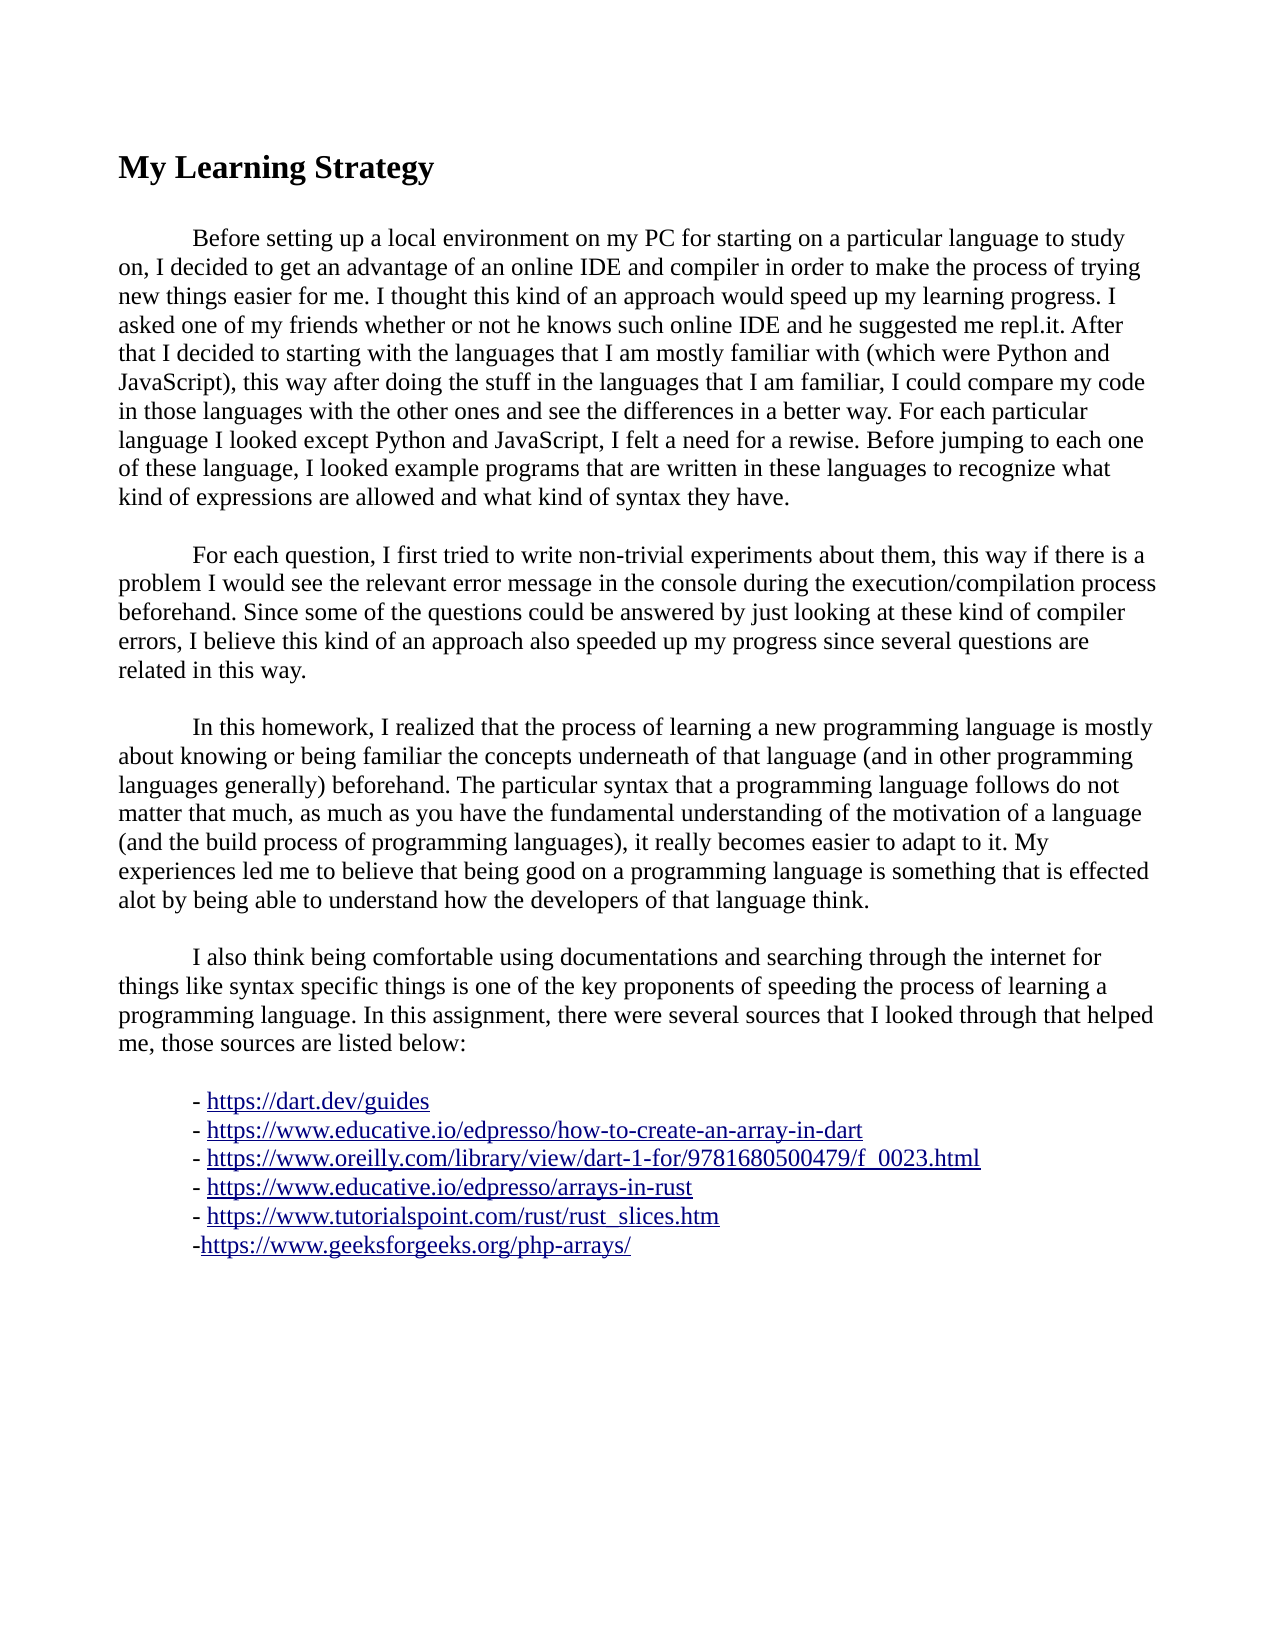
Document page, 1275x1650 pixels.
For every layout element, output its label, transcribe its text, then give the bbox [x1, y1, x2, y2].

text My Learning Strategy [118, 147, 1157, 185]
text - https://www.educative.io/edpresso/how-to-create-an-array-in-dart [118, 1115, 1157, 1143]
text In this homework, I realized that the process of learning a new programming language is mostly about knowing or being familiar the concepts underneath of that language (and in other programming languages generally) beforehand. The particular syntax that a programming language follows do not matter that much, as much as you have the fundamental understanding of the motivation of a language (and the build process of programming languages), it really becomes easier to adapt to it. My experiences led me to believe that being good on a programming language is something that is effected alot by being able to understand how the developers of that language think. [118, 712, 1157, 913]
text -https://www.geeksforgeeks.org/php-arrays/ [118, 1230, 1157, 1258]
text I also think being comfortable using documentations and searching through the internet for things like syntax specific things is one of the key proponents of speeding the process of learning a programming language. In this assignment, there were several sources that I looked through that helped me, those sources are listed below: [118, 942, 1157, 1057]
text For each question, I first tried to write non-trivial experiments about them, this way if there is a problem I would see the relevant error message in the console during the execution/compilation process beforehand. Since some of the questions could be answered by just looking at these kind of compiler errors, I believe this kind of an approach also speeded up my progress since several questions are related in this way. [118, 540, 1157, 683]
text - https://www.oreilly.com/library/view/dart-1-for/9781680500479/f_0023.html - https://www.educative.io/edpresso/arrays-in-rust [118, 1143, 1157, 1201]
text Before setting up a local environment on my PC for starting on a particular language to study on, I decided to get an advantage of an online IDE and compiler in order to make the process of trying new things easier for me. I thought this kind of an approach would speed up my learning progress. I asked one of my friends whether or not he knows such online IDE and he suggested me repl.it. After that I decided to starting with the languages that I am mostly familiar with (which were Python and JavaScript), this way after doing the stuff in the languages that I am familiar, I could compare my code in those languages with the other ones and see the differences in a better way. For each particular language I looked except Python and JavaScript, I felt a need for a rewise. Before jumping to each one of these language, I looked example programs that are written in these languages to recognize what kind of expressions are allowed and what kind of syntax they have. [118, 223, 1157, 511]
text - https://www.tutorialspoint.com/rust/rust_slices.htm [118, 1201, 1157, 1230]
text - https://dart.dev/guides [118, 1086, 1157, 1115]
